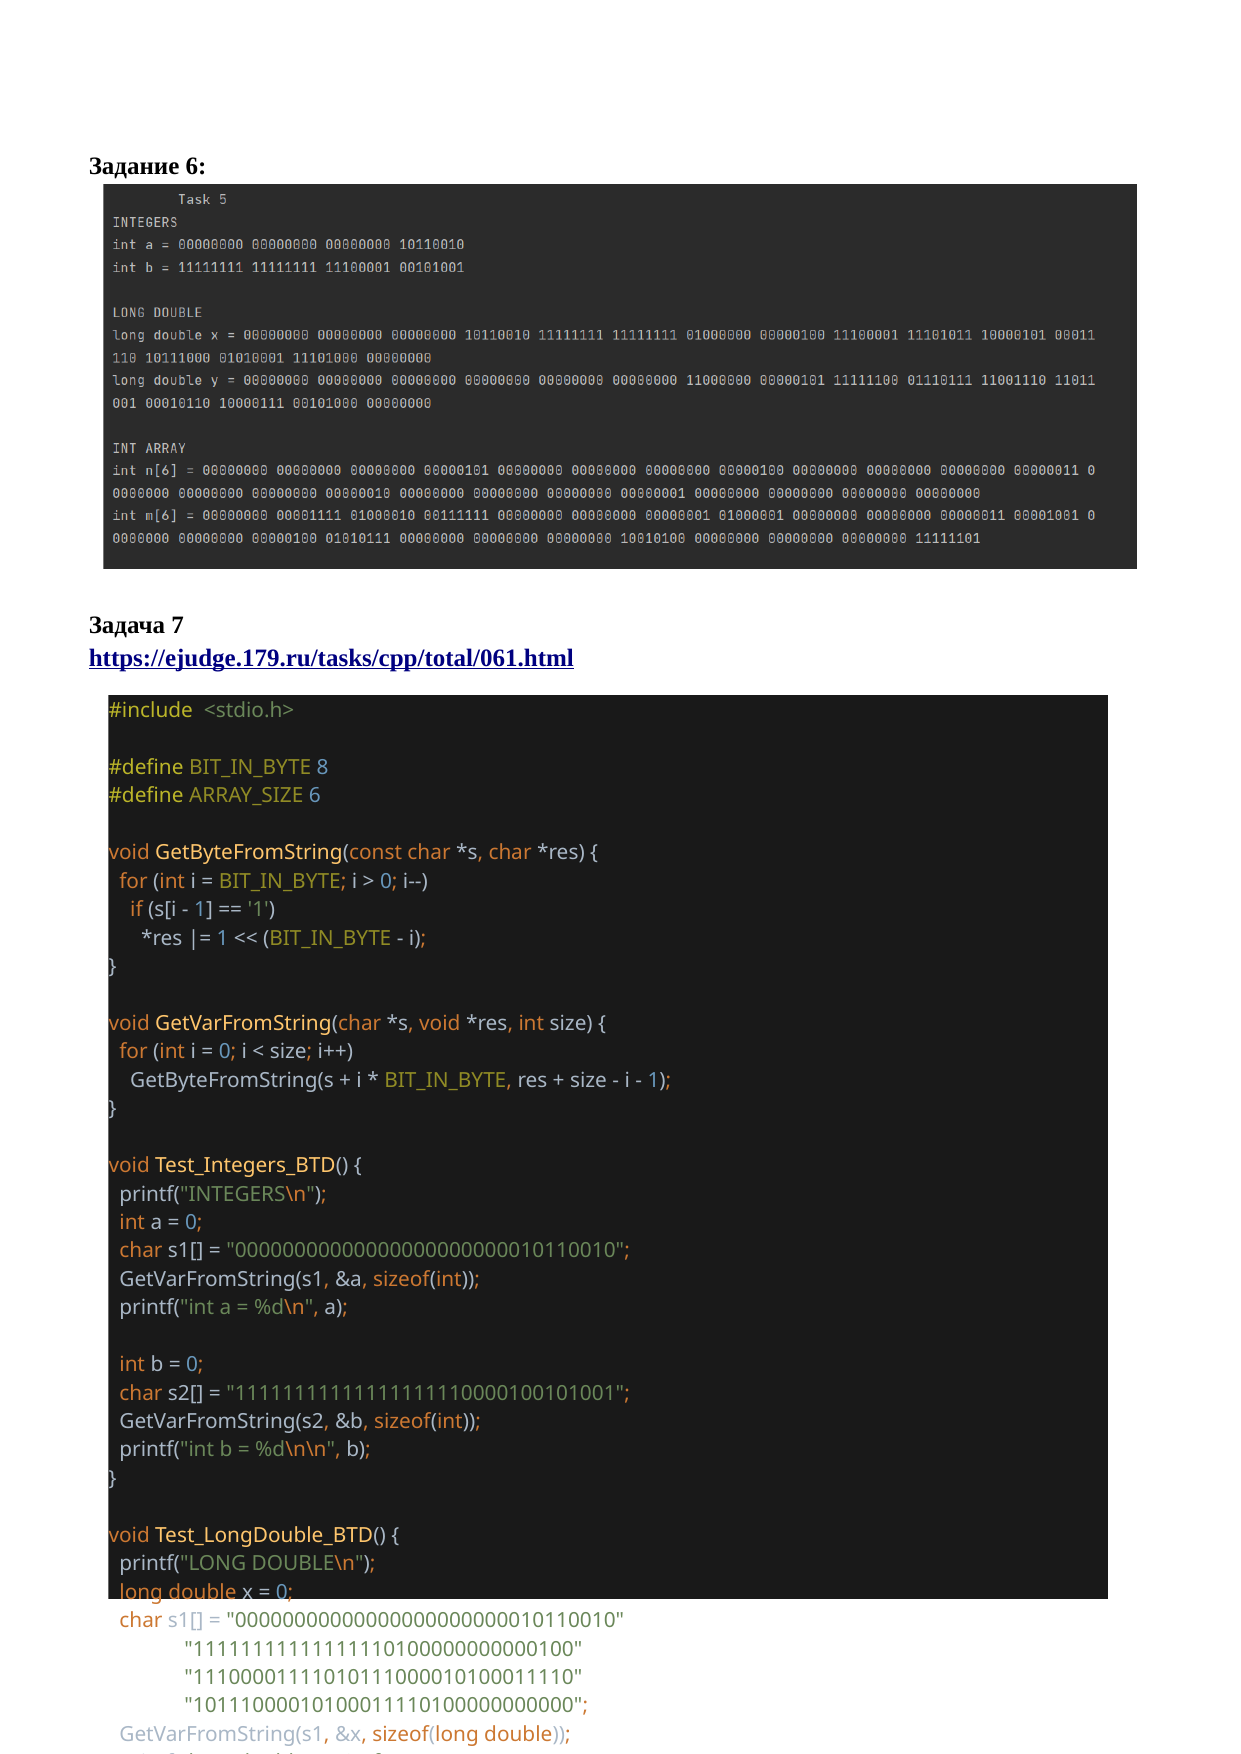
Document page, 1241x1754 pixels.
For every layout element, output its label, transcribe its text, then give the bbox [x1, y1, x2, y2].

picture [103, 184, 1137, 569]
text https://ejudge.179.ru/tasks/cpp/total/061.html [88, 643, 1122, 672]
text Задание 6: [88, 151, 1122, 180]
text Задача 7 [88, 610, 1122, 638]
